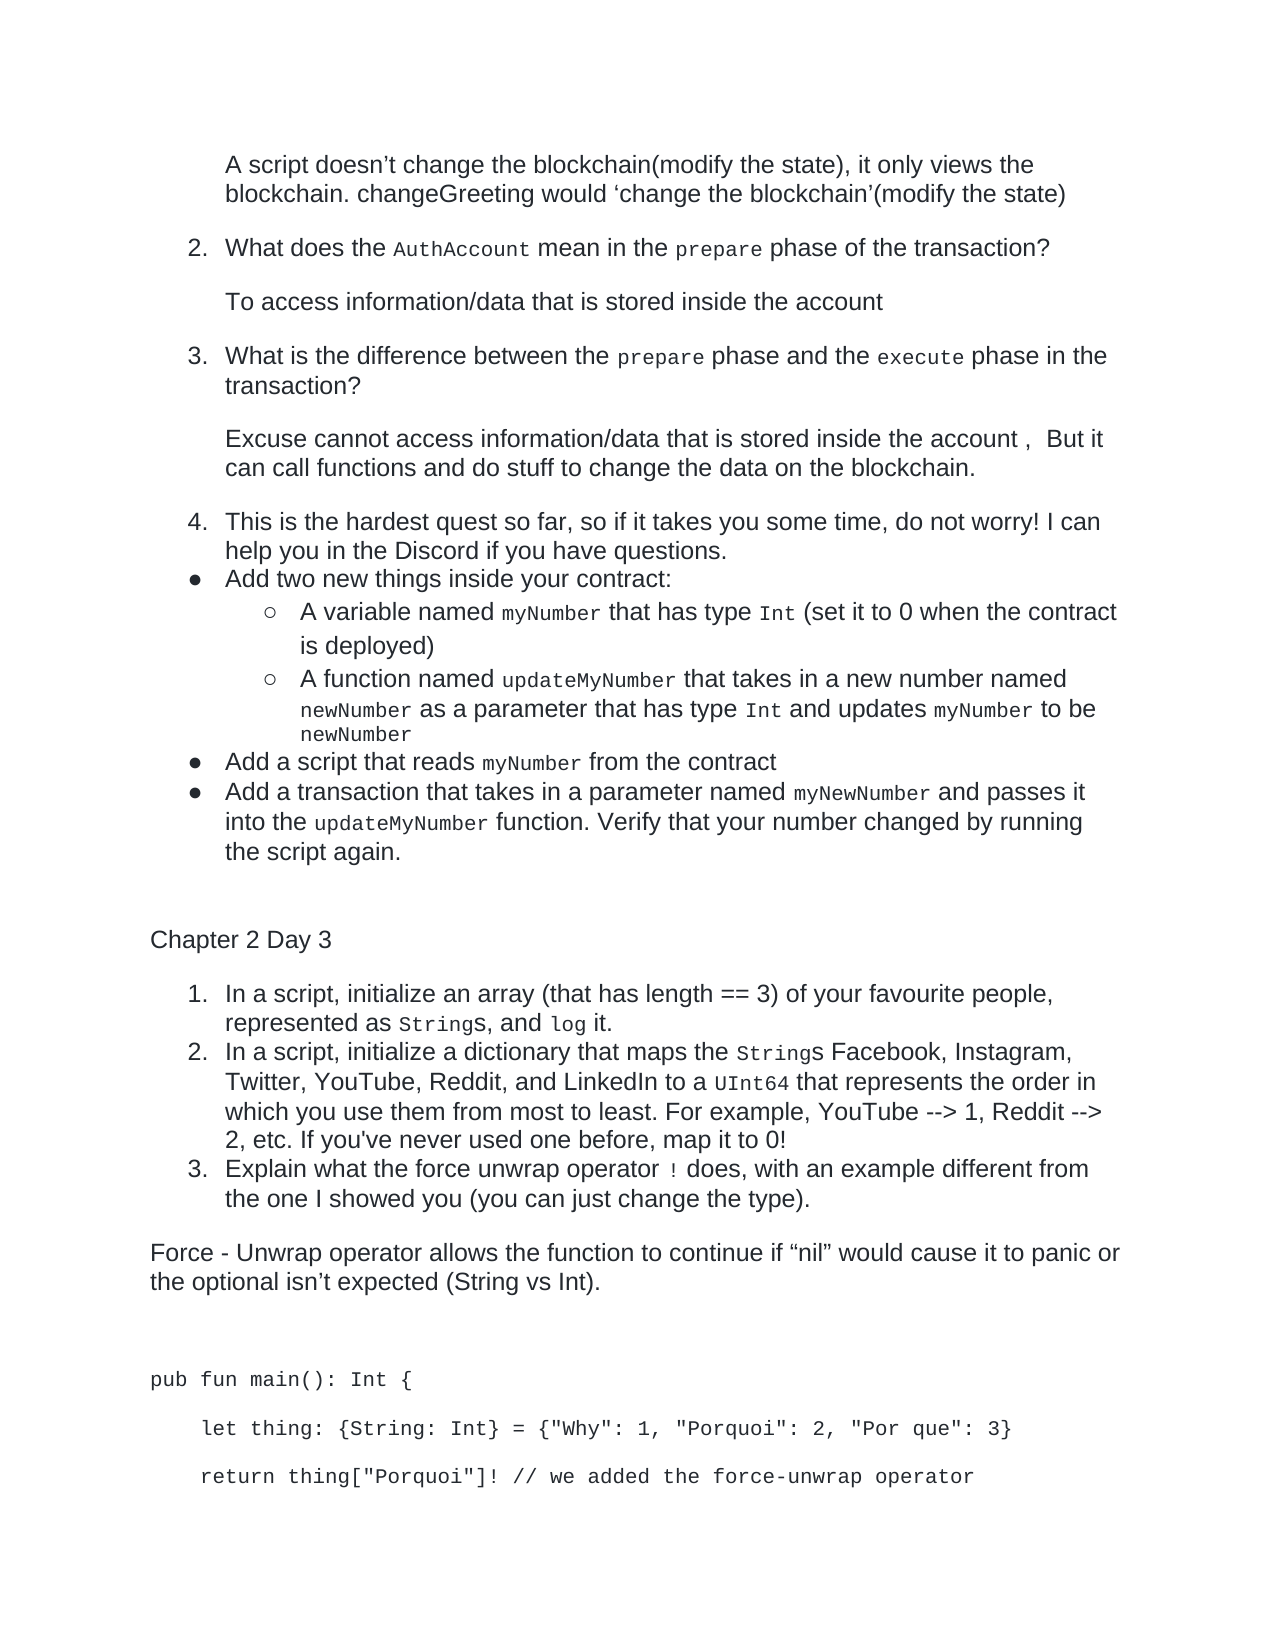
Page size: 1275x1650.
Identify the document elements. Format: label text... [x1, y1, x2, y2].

text let thing: {String: Int} = {"Why": 1, "Porquoi": 2, "Por que": 3} [150, 1417, 1125, 1441]
list What is the difference between the prepare phase and the execute phase in the transaction? [187, 341, 1125, 399]
text Excuse cannot access information/data that is stored inside the account , But it can call functions and do stuff to change the data on the blockchain. [225, 424, 1125, 482]
list In a script, initialize a dictionary that maps the Strings Facebook, Instagram, Twitter, YouTube, Reddit, and LinkedIn to a UInt64 that represents the order in which you use them from most to least. For example, YouTube --> 1, Reddit --> 2, etc. If you've never used one before, map it to 0! [187, 1037, 1125, 1154]
list Add a script that reads myNumber from the contract [187, 747, 1125, 777]
list Explain what the force unwrap operator ! does, with an example different from the one I showed you (you can just change the type). [187, 1154, 1125, 1213]
list Add a transaction that takes in a parameter named myNewNumber and passes it into the updateMyNumber function. Verify that your number changed by running the script again. [187, 777, 1125, 865]
text To access information/data that is stored inside the account [225, 287, 1125, 316]
text pub fun main(): Int { [150, 1369, 1125, 1392]
list This is the hardest quest so far, so if it takes you some time, do not worry! I can help you in the Discord if you have questions. [187, 507, 1125, 564]
text Force - Unwrap operator allows the function to continue if “nil” would cause it to panic or the optional isn’t expected (String vs Int). [150, 1238, 1125, 1295]
text Chapter 2 Day 3 [150, 925, 1125, 954]
list In a script, initialize an array (that has length == 3) of your favourite people, represented as Strings, and log it. [187, 979, 1125, 1037]
list Add two new things inside your contract: [187, 564, 1125, 593]
list What does the AuthAccount mean in the prepare phase of the transaction? [187, 232, 1125, 262]
text A script doesn’t change the blockchain(modify the state), it only views the blockchain. changeGreeting would ‘change the blockchain’(modify the state) [225, 150, 1125, 207]
list A variable named myNumber that has type Int (set it to 0 when the contract is deployed) [262, 597, 1125, 660]
list A function named updateMyNumber that takes in a new number named newNumber as a parameter that has type Int and updates myNumber to be newNumber [262, 664, 1125, 747]
text return thing["Porquoi"]! // we added the force-unwrap operator [150, 1466, 1125, 1490]
